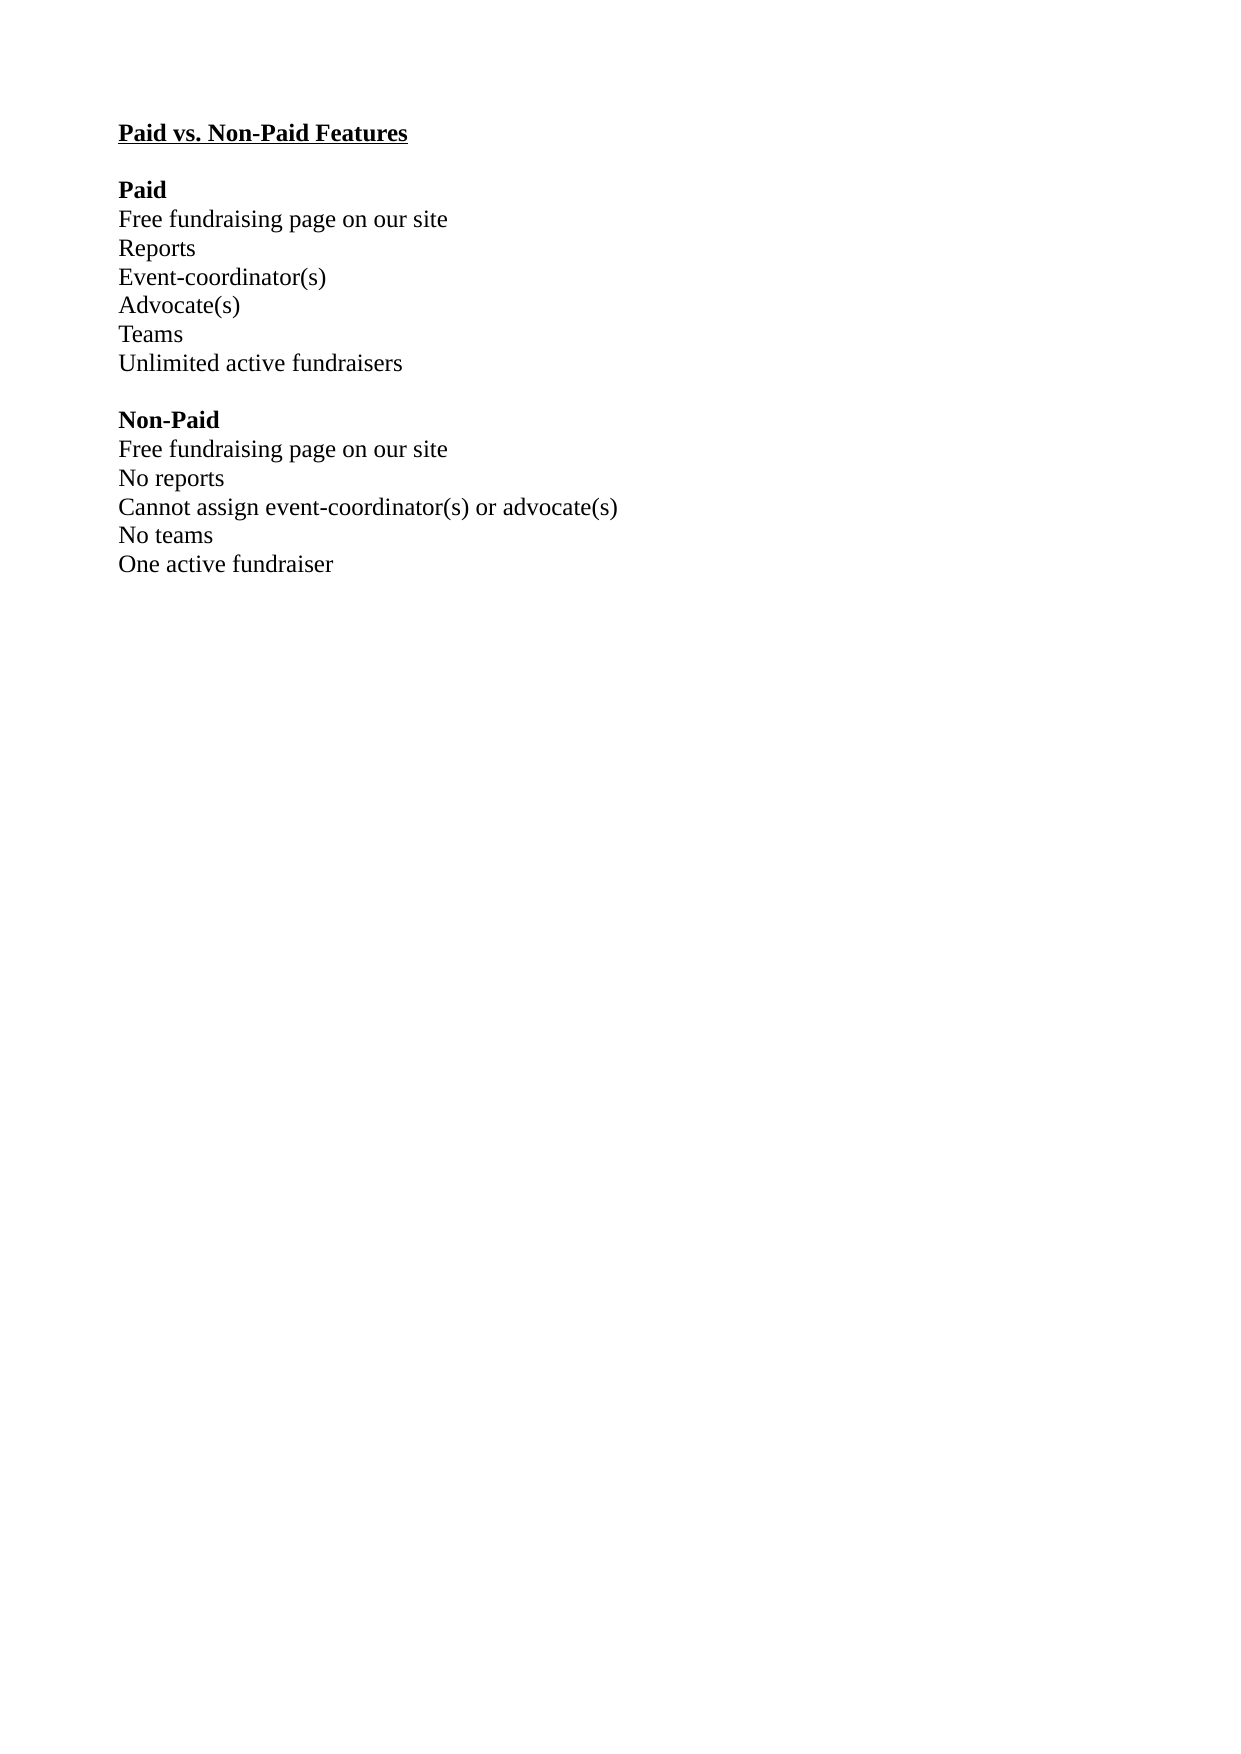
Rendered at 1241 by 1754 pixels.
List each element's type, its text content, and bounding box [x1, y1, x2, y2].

text No reports [118, 463, 1122, 492]
text Cannot assign event-coordinator(s) or advocate(s) [118, 492, 1122, 521]
text Non-Paid [118, 406, 1122, 434]
text One active fundraiser [118, 549, 1122, 578]
text Reports [118, 233, 1122, 262]
text Paid [118, 176, 1122, 204]
text Unlimited active fundraisers [118, 348, 1122, 377]
text Free fundraising page on our site [118, 434, 1122, 463]
text Free fundraising page on our site [118, 204, 1122, 233]
text Advocate(s) [118, 291, 1122, 319]
text No teams [118, 521, 1122, 549]
text Teams [118, 319, 1122, 348]
text Paid vs. Non-Paid Features [118, 118, 1122, 147]
text Event-coordinator(s) [118, 262, 1122, 291]
